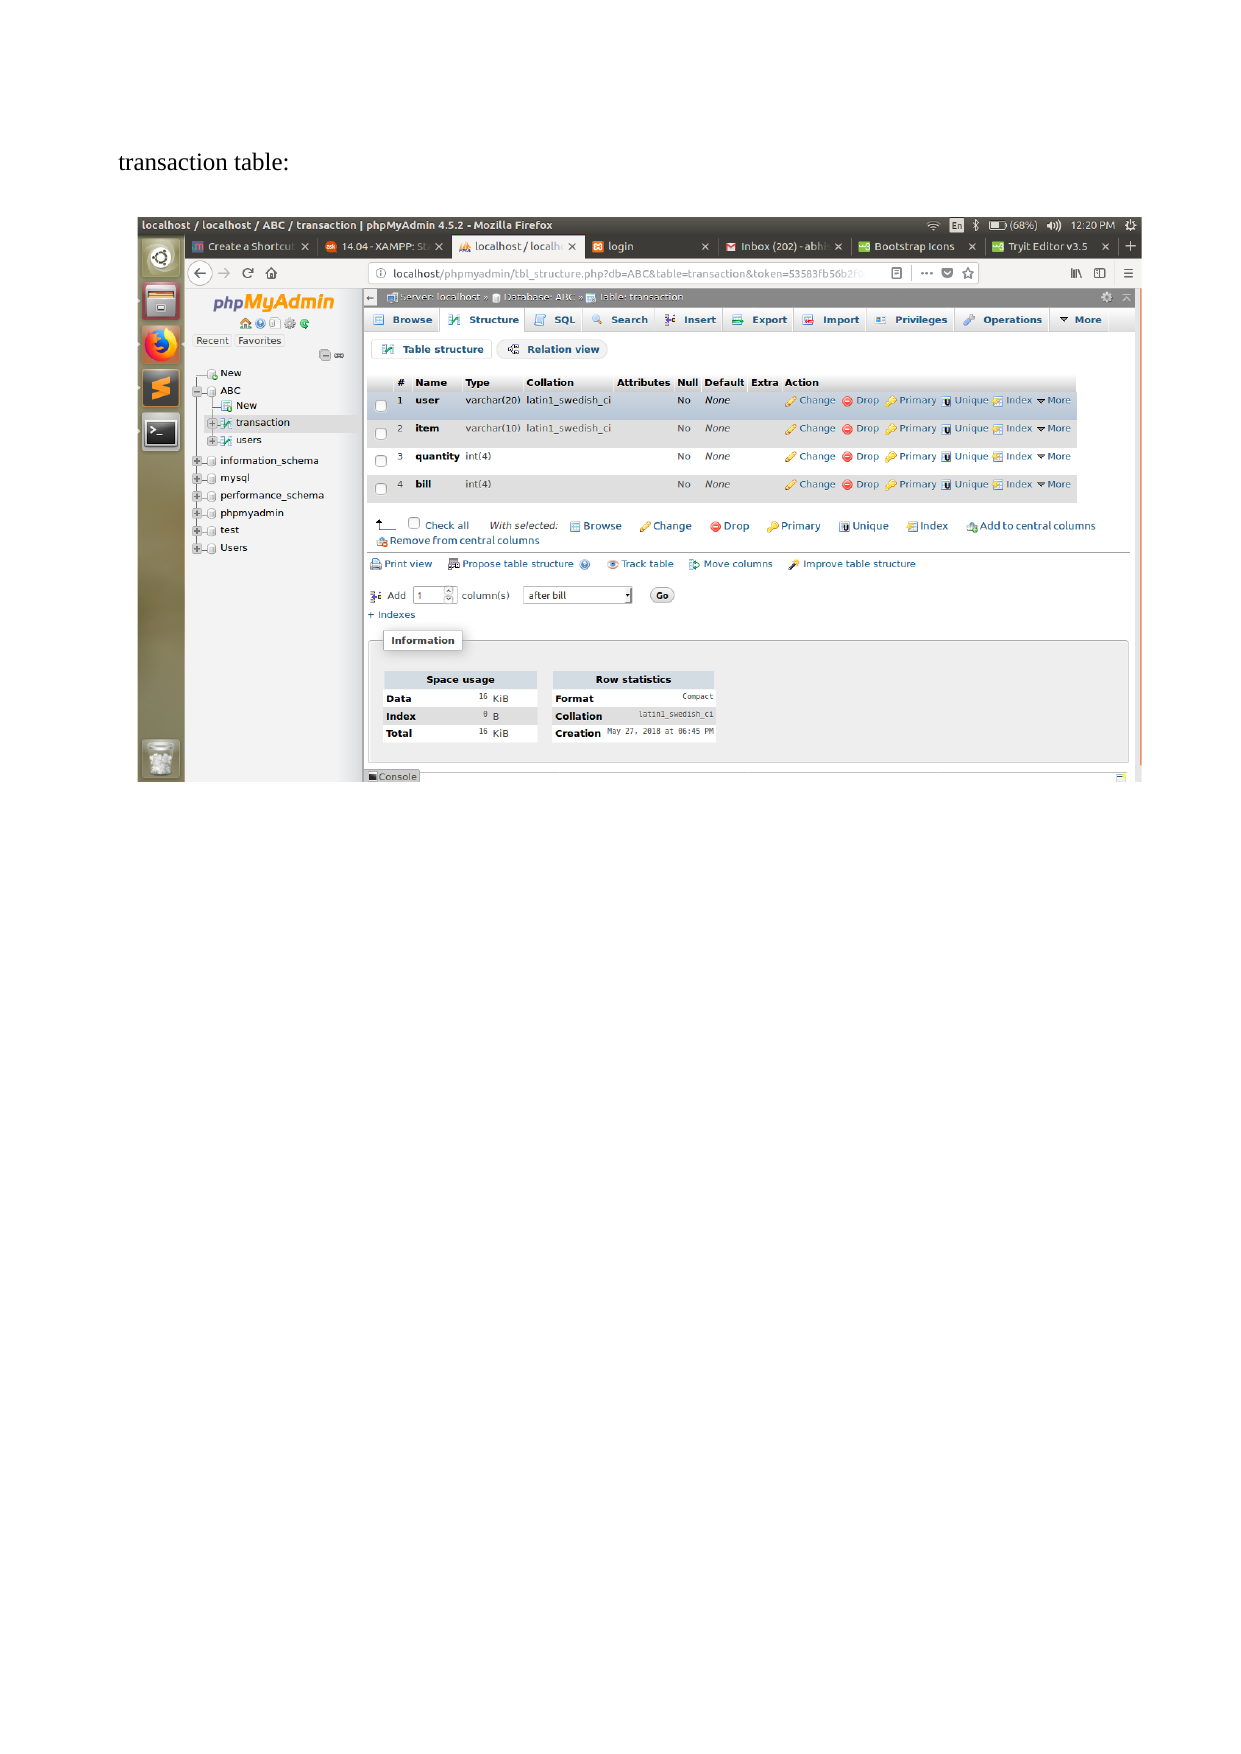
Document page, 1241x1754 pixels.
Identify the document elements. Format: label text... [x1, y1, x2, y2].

picture [137, 217, 1142, 782]
text transaction table: [118, 147, 1122, 176]
